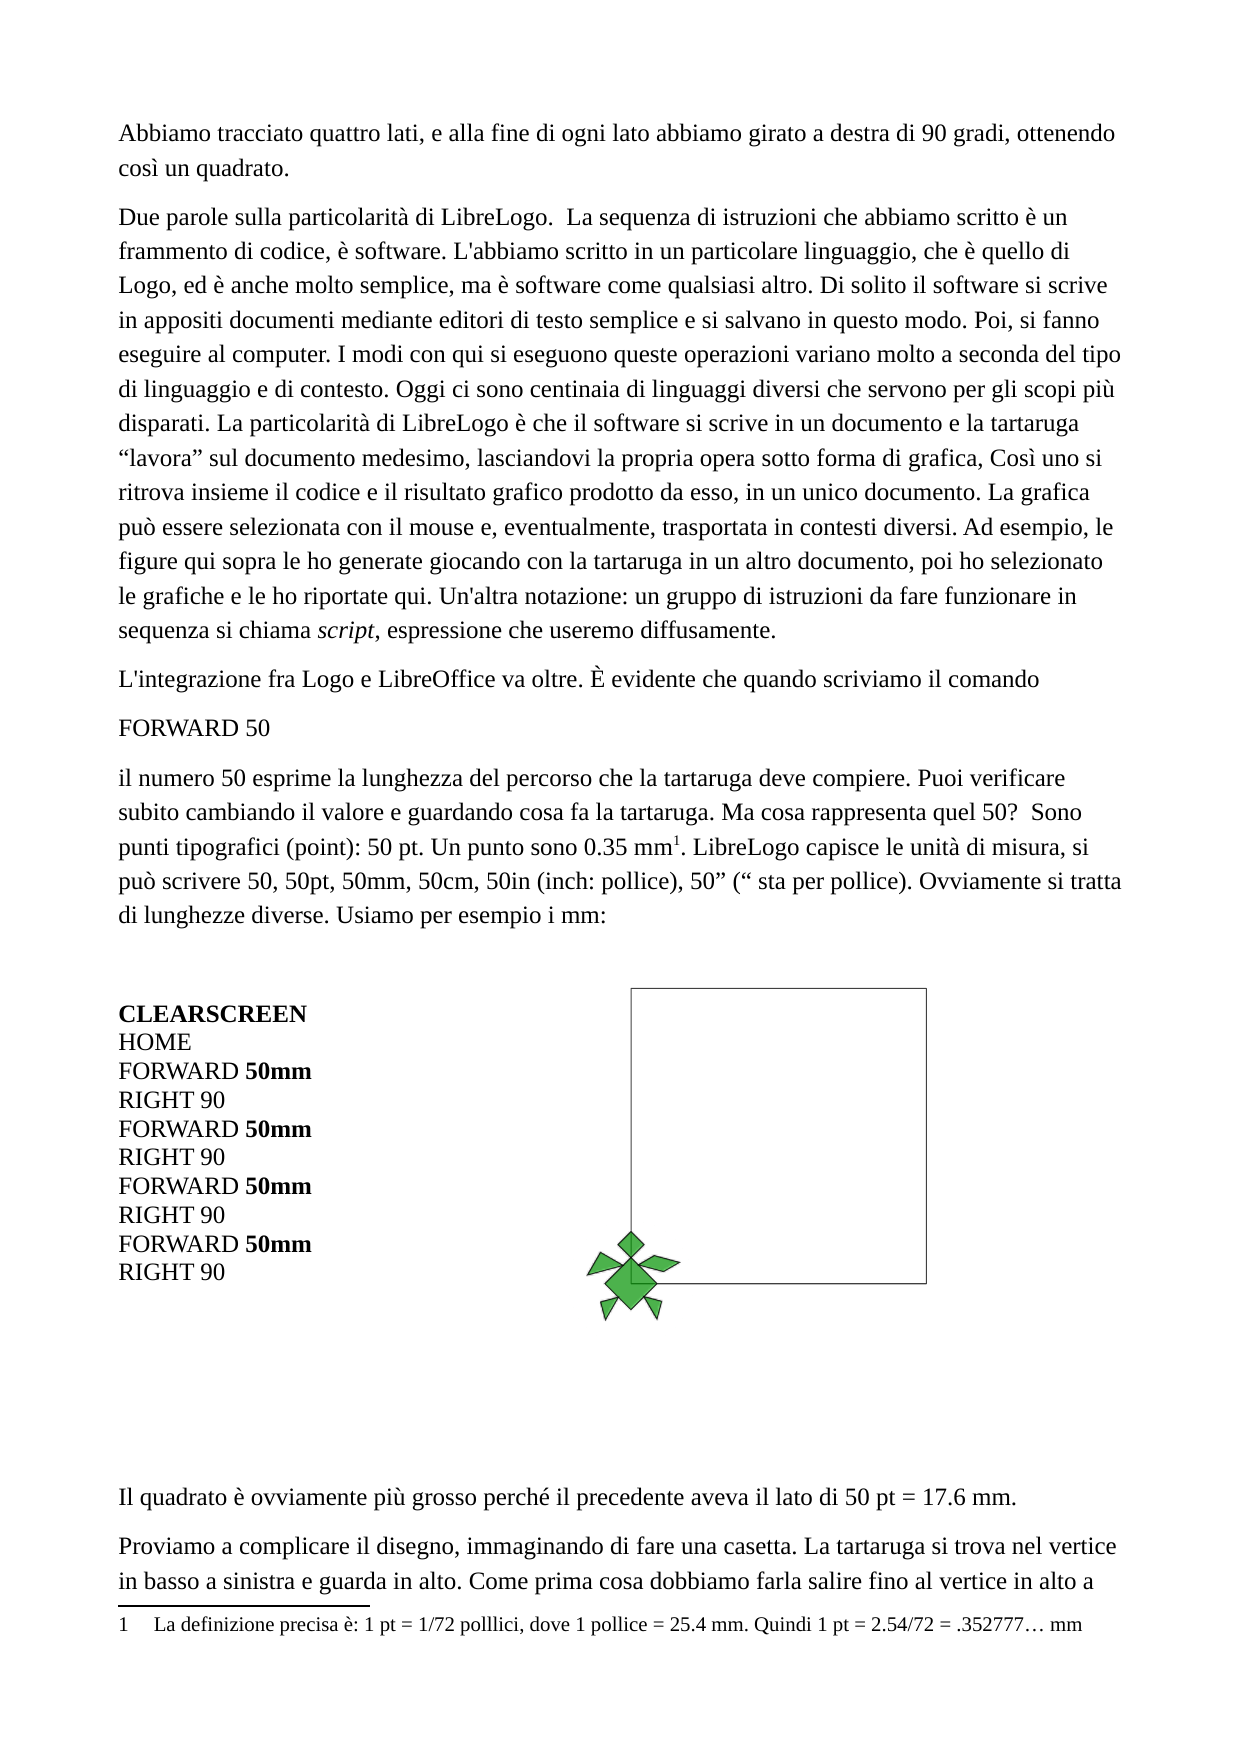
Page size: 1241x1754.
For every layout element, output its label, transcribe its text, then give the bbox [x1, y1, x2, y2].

text [927, 999, 1122, 1027]
text [927, 1142, 1122, 1171]
text Il quadrato è ovviamente più grosso perché il precedente aveva il lato di 50 pt = 17.6 mm. [118, 1482, 1122, 1511]
text [657, 1257, 1122, 1286]
text [927, 1171, 1122, 1200]
text L'integrazione fra Logo e LibreOffice va oltre. È evidente che quando scriviamo il comando [118, 664, 1122, 693]
text FORWARD 50 [118, 713, 1122, 742]
text [927, 1114, 1122, 1142]
text FORWARD 50mm [118, 1229, 630, 1257]
text RIGHT 90 [118, 1085, 630, 1114]
text Due parole sulla particolarità di LibreLogo. La sequenza di istruzioni che abbiamo scritto è un frammento di codice, è software. L'abbiamo scritto in un particolare linguaggio, che è quello di Logo, ed è anche molto semplice, ma è software come qualsiasi altro. Di solito il software si scrive in appositi documenti mediante editori di testo semplice e si salvano in questo modo. Poi, si fanno eseguire al computer. I modi con qui si eseguono queste operazioni variano molto a seconda del tipo di linguaggio e di contesto. Oggi ci sono centinaia di linguaggi diversi che servono per gli scopi più disparati. La particolarità di LibreLogo è che il software si scrive in un documento e la tartaruga “lavora” sul documento medesimo, lasciandovi la propria opera sotto forma di grafica, Così uno si ritrova insieme il codice e il risultato grafico prodotto da esso, in un unico documento. La grafica può essere selezionata con il mouse e, eventualmente, trasportata in contesti diversi. Ad esempio, le figure qui sopra le ho generate giocando con la tartaruga in un altro documento, poi ho selezionato le grafiche e le ho riportate qui. Un'altra notazione: un gruppo di istruzioni da fare funzionare in sequenza si chiama script, espressione che useremo diffusamente. [118, 202, 1122, 644]
text [927, 1200, 1122, 1229]
text CLEARSCREEN [118, 999, 630, 1027]
text RIGHT 90 [118, 1142, 630, 1171]
text il numero 50 esprime la lunghezza del percorso che la tartaruga deve compiere. Puoi verificare subito cambiando il valore e guardando cosa fa la tartaruga. Ma cosa rappresenta quel 50? Sono punti tipografici (point): 50 pt. Un punto sono 0.35 mm. LibreLogo capisce le unità di misura, si può scrivere 50, 50pt, 50mm, 50cm, 50in (inch: pollice), 50” (“ sta per pollice). Ovviamente si tratta di lunghezze diverse. Usiamo per esempio i mm: [118, 763, 1122, 929]
text [927, 1056, 1122, 1085]
text FORWARD 50mm [118, 1114, 630, 1142]
text HOME [118, 1027, 630, 1056]
text La definizione precisa è: 1 pt = 1/72 polllici, dove 1 pollice = 25.4 mm. Quindi 1 pt = 2.54/72 = .352777… mm [118, 1612, 1122, 1636]
text [927, 1085, 1122, 1114]
text FORWARD 50mm [118, 1056, 630, 1085]
text Proviamo a complicare il disegno, immaginando di fare una casetta. La tartaruga si trova nel vertice in basso a sinistra e guarda in alto. Come prima cosa dobbiamo farla salire fino al vertice in alto a [118, 1531, 1122, 1595]
text Abbiamo tracciato quattro lati, e alla fine di ogni lato abbiamo girato a destra di 90 gradi, ottenendo così un quadrato. [118, 118, 1122, 181]
text [927, 1027, 1122, 1056]
text FORWARD 50mm [118, 1171, 630, 1200]
text [927, 1229, 1122, 1257]
text RIGHT 90 [118, 1257, 615, 1286]
text RIGHT 90 [118, 1200, 630, 1229]
